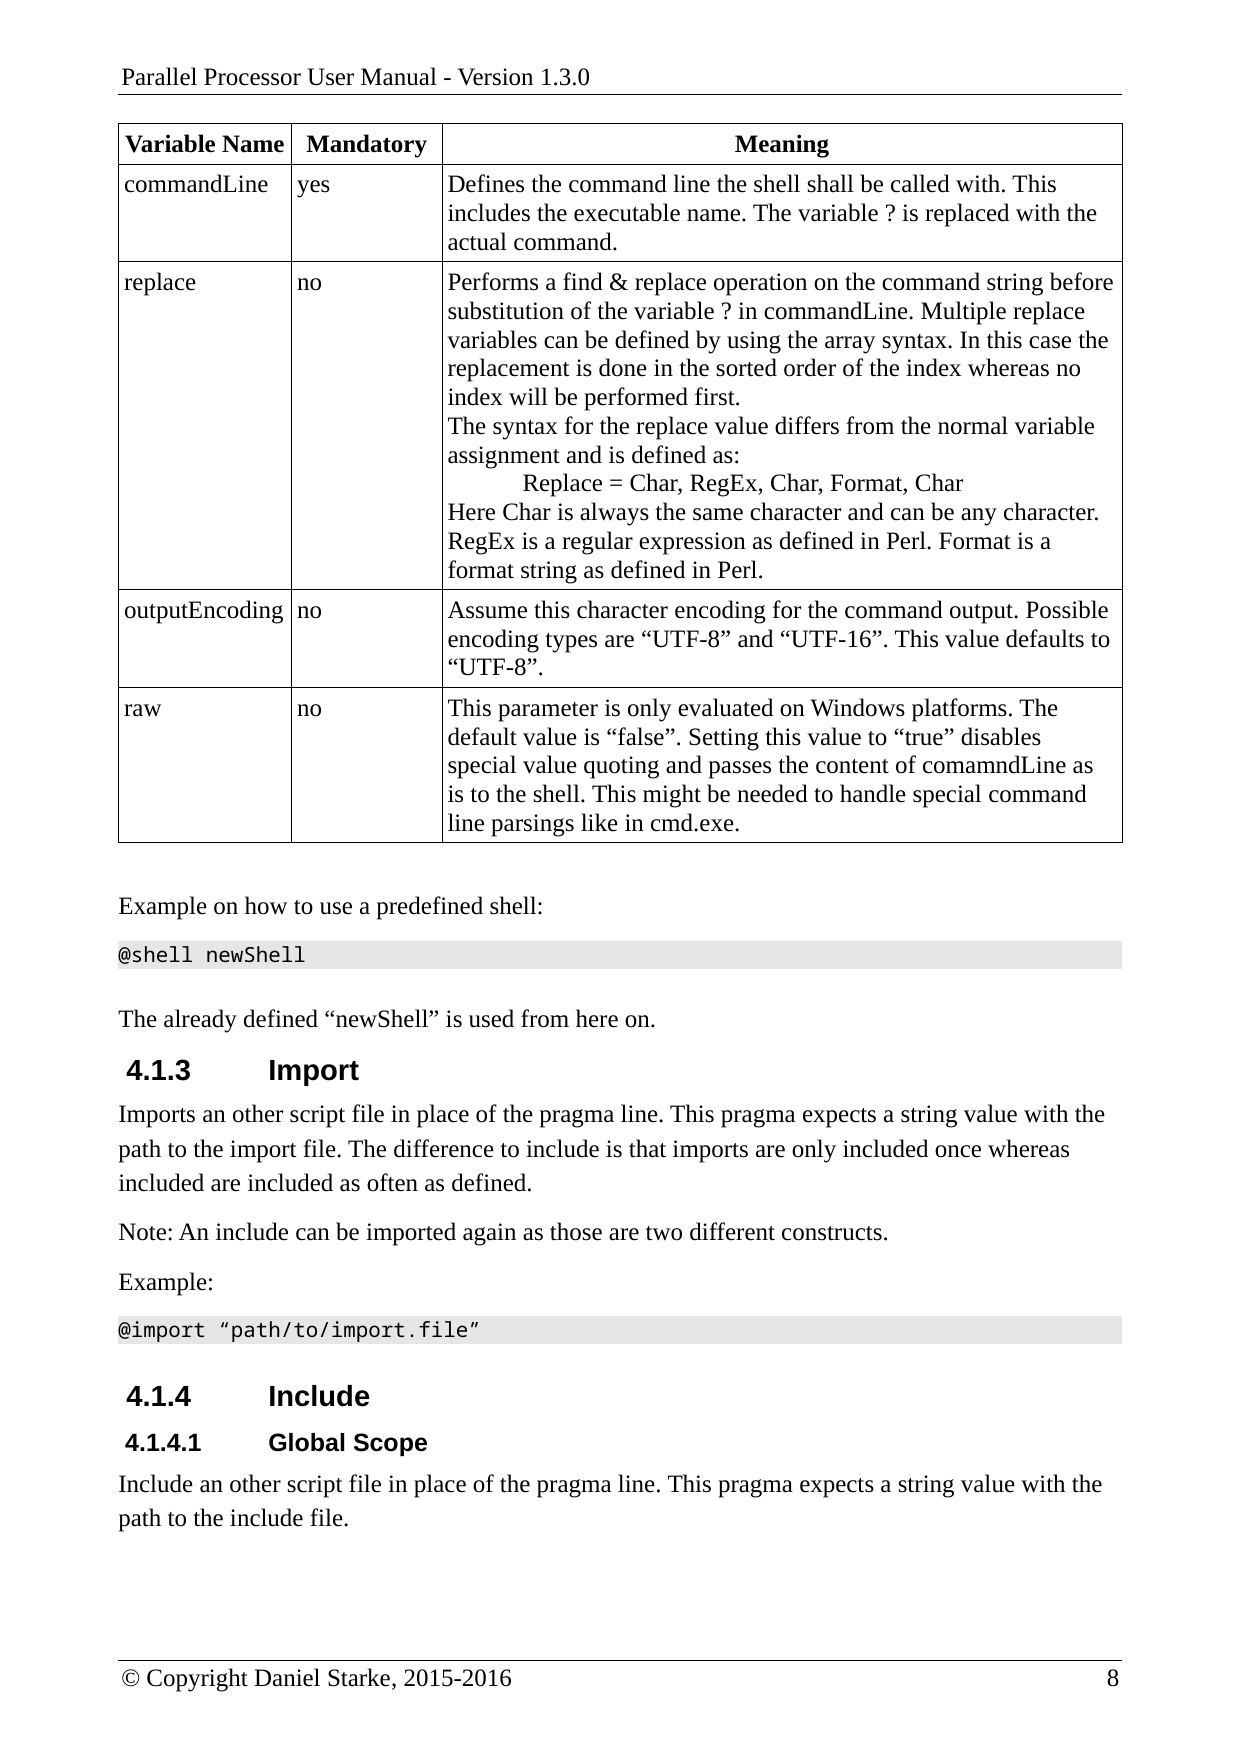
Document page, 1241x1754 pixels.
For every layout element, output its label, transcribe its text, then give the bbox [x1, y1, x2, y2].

text Example: [118, 1267, 1122, 1295]
table_cell yes [292, 165, 442, 261]
table_cell no [292, 262, 442, 589]
subtitle Global Scope [118, 1428, 1122, 1457]
table_cell Assume this character encoding for the command output. Possible encoding types are “UTF-8” and “UTF-16”. This value defaults to “UTF-8”. [443, 590, 1122, 687]
text Imports an other script file in place of the pragma line. This pragma expects a string value with the path to the import file. The difference to include is that imports are only included once whereas included are included as often as defined. [118, 1099, 1122, 1197]
text Note: An include can be imported again as those are two different constructs. [118, 1217, 1122, 1246]
table_cell raw [119, 688, 291, 842]
text Example on how to use a predefined shell: [118, 891, 1122, 920]
text @shell newShell [118, 941, 1122, 969]
subtitle Import [118, 1053, 1122, 1087]
table_cell commandLine [119, 165, 291, 261]
table_header Meaning [443, 124, 1122, 163]
text @import “path/to/import.file” [118, 1316, 1122, 1344]
table_cell no [292, 590, 442, 687]
table_cell Defines the command line the shell shall be called with. This includes the executable name. The variable ? is replaced with the actual command. [443, 165, 1122, 261]
table_cell Performs a find & replace operation on the command string before substitution of the variable ? in commandLine. Multiple replace variables can be defined by using the array syntax. In this case the replacement is done in the sorted order of the index whereas no index will be performed first. The syntax for the replace value differs from the normal variable assignment and is defined as: Replace = Char, RegEx, Char, Format, Char Here Char is always the same character and can be any character. RegEx is a regular expression as defined in Perl. Format is a format string as defined in Perl. [443, 262, 1122, 589]
table_cell replace [119, 262, 291, 589]
table_header Mandatory [292, 124, 442, 163]
text The already defined “newShell” is used from here on. [118, 1004, 1122, 1033]
table_header Variable Name [119, 124, 291, 163]
text Include an other script file in place of the pragma line. This pragma expects a string value with the path to the include file. [118, 1469, 1122, 1532]
table_cell no [292, 688, 442, 842]
subtitle Include [118, 1379, 1122, 1413]
table_cell outputEncoding [119, 590, 291, 687]
table_cell This parameter is only evaluated on Windows platforms. The default value is “false”. Setting this value to “true” disables special value quoting and passes the content of comamndLine as is to the shell. This might be needed to handle special command line parsings like in cmd.exe. [443, 688, 1122, 842]
